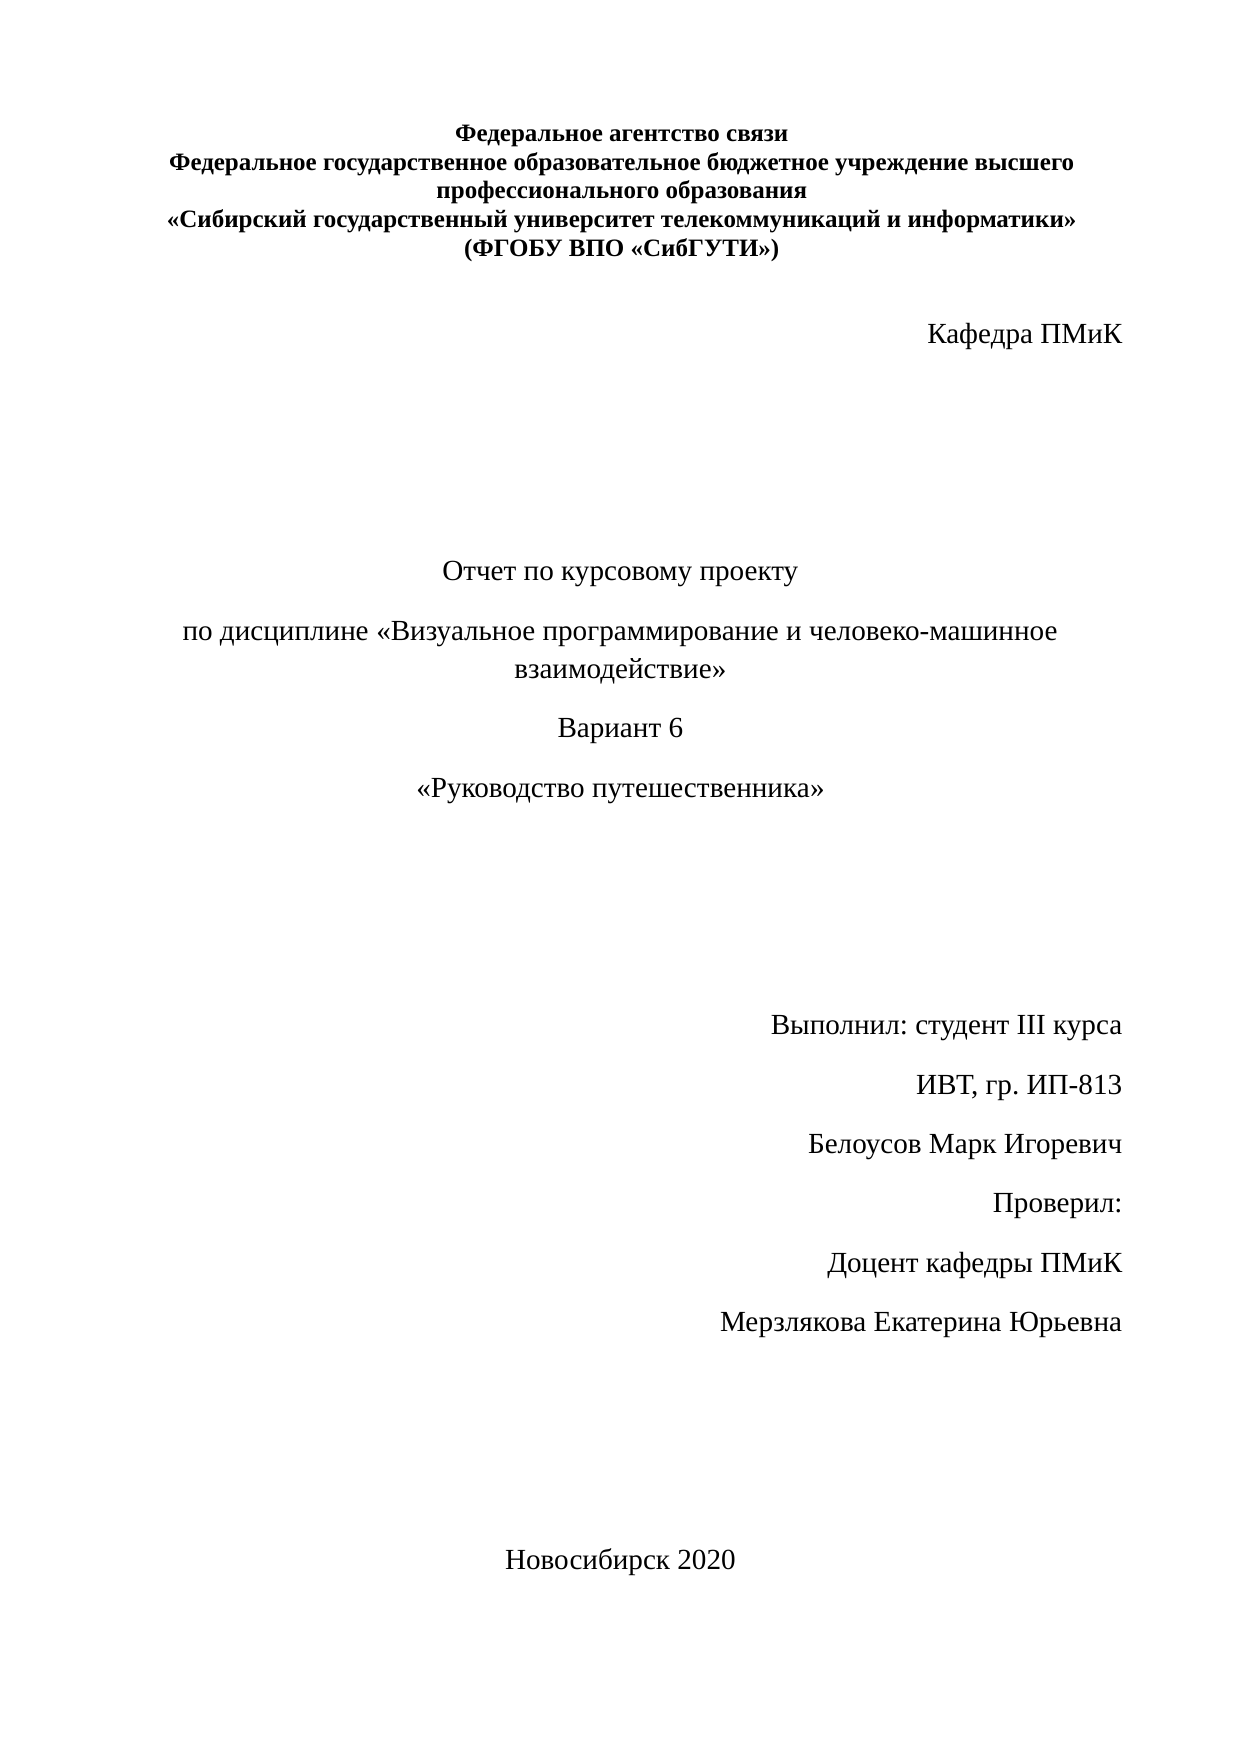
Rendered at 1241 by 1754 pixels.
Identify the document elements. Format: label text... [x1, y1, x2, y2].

text Новосибирск 2020 [118, 1542, 1122, 1575]
text Проверил: [118, 1186, 1122, 1219]
text «Сибирский государственный университет телекоммуникаций и информатики» [121, 204, 1122, 233]
text (ФГОБУ ВПО «СибГУТИ») [121, 233, 1122, 262]
text Мерзлякова Екатерина Юрьевна [118, 1304, 1122, 1338]
text Белоусов Марк Игоревич [118, 1126, 1122, 1160]
text Выполнил: студент III курса [118, 1007, 1122, 1041]
text Доцент кафедры ПМиК [118, 1245, 1122, 1278]
text ИВТ, гр. ИП-813 [118, 1067, 1122, 1100]
text по дисциплине «Визуальное программирование и человеко-машинное взаимодействие» [118, 613, 1122, 685]
text Отчет по курсовому проекту [118, 553, 1122, 587]
text профессионального образования [121, 176, 1122, 204]
text «Руководство путешественника» [118, 770, 1122, 803]
text Вариант 6 [118, 711, 1122, 744]
text Федеральное государственное образовательное бюджетное учреждение высшего [121, 147, 1122, 176]
text Федеральное агентство связи [121, 118, 1122, 147]
text Кафедра ПМиК [118, 316, 1122, 349]
